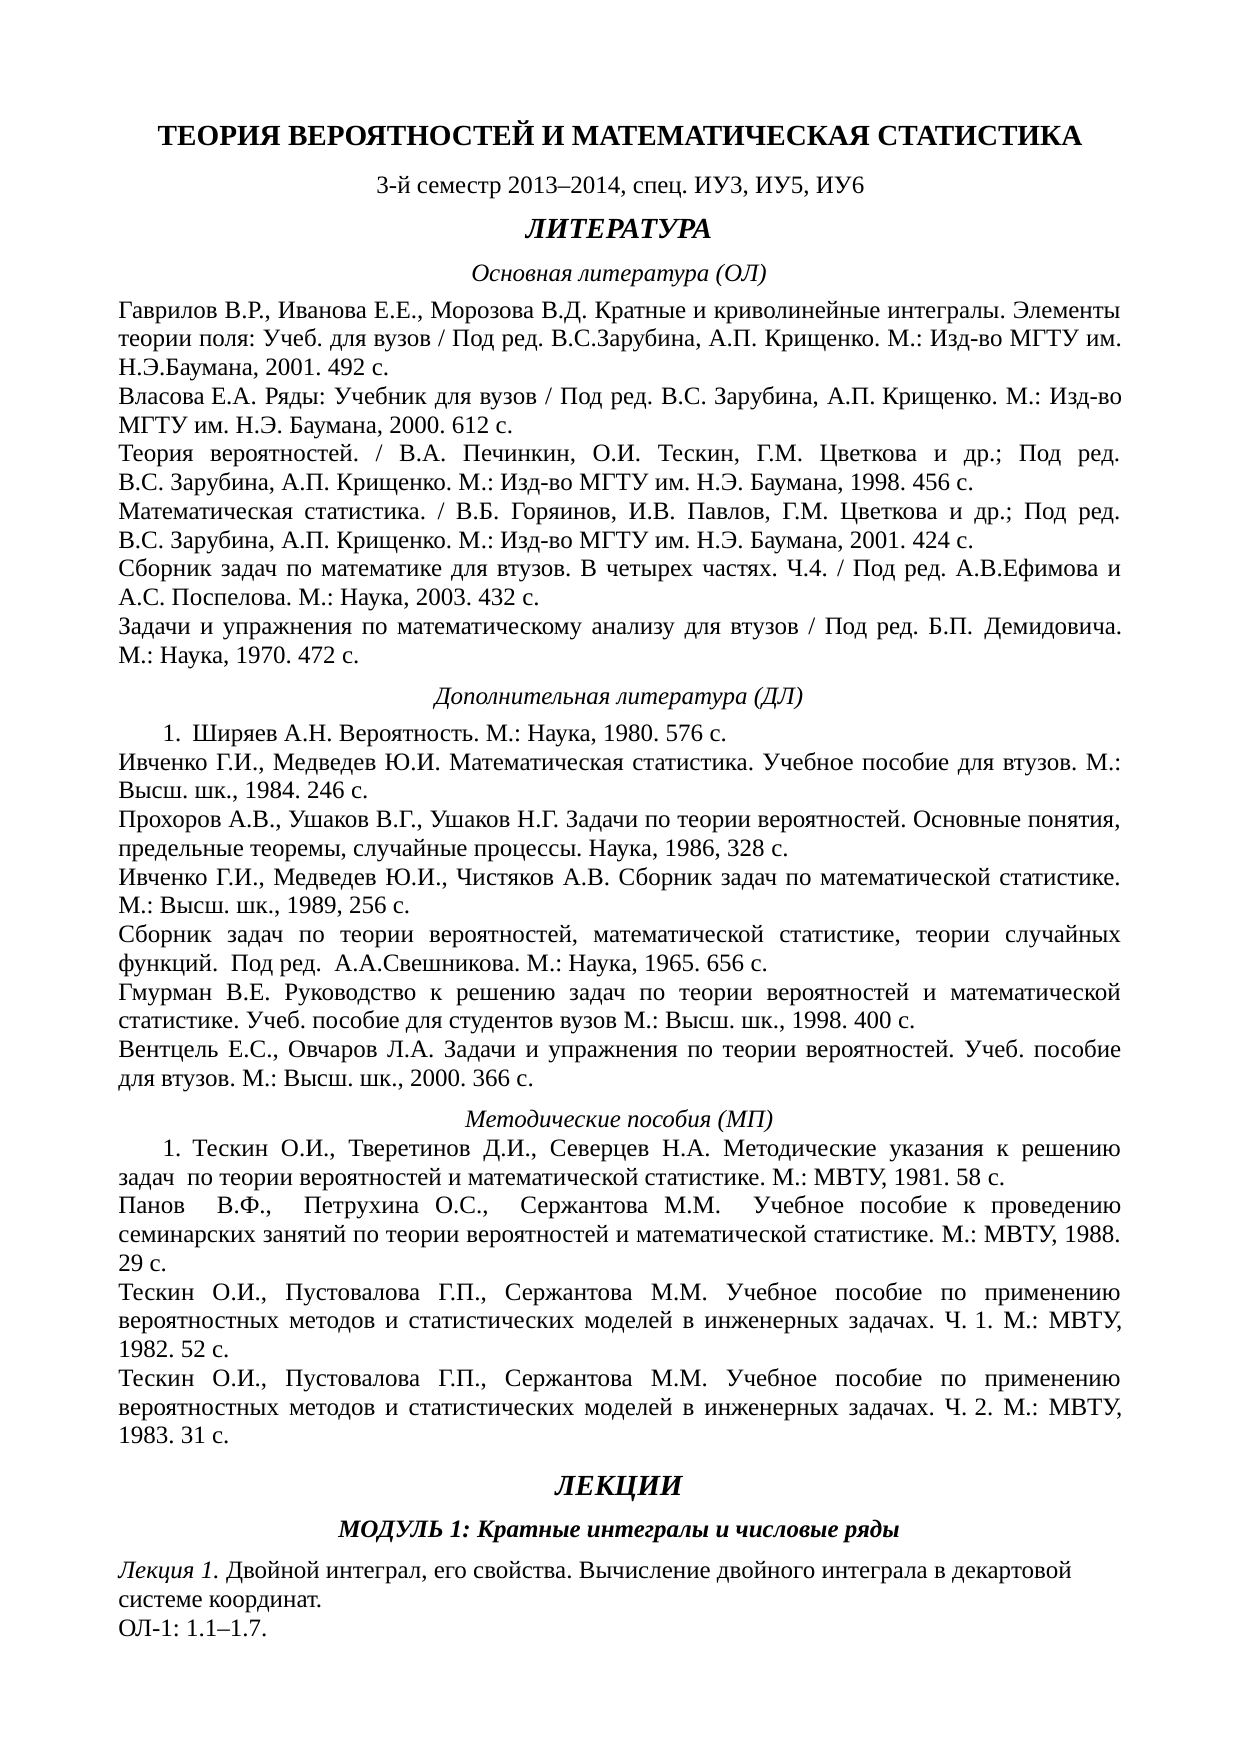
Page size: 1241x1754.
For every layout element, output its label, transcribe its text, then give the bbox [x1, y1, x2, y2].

text Тескин О.И., Пустовалова Г.П., Сержантова М.М. Учебное пособие по применению вероятностных методов и статистических моделей в инженерных задачах. Ч. 1. М.: МВТУ, 1982. 52 с. [118, 1277, 1122, 1363]
text Вентцель Е.С., Овчаров Л.А. Задачи и упражнения по теории вероятностей. Учеб. пособие для втузов. М.: Высш. шк., 2000. 366 с. [118, 1034, 1122, 1092]
text Гаврилов В.Р., Иванова Е.Е., Морозова В.Д. Кратные и криволинейные интегралы. Элементы теории поля: Учеб. для вузов / Под ред. В.С.Зарубина, А.П. Крищенко. М.: Изд-во МГТУ им. Н.Э.Баумана, 2001. 492 с. [118, 295, 1122, 381]
subtitle Теория вероятностей и математическая статистика [118, 118, 1122, 152]
subtitle Дополнительная литература (ДЛ) [118, 681, 1122, 710]
text Прохоров А.В., Ушаков В.Г., Ушаков Н.Г. Задачи по теории вероятностей. Основные понятия, предельные теоремы, случайные процессы. Наука, 1986, 328 с. [118, 804, 1122, 862]
text Власова Е.А. Ряды: Учебник для вузов / Под ред. В.С. Зарубина, А.П. Крищенко. М.: Изд-во МГТУ им. Н.Э. Баумана, 2000. 612 с. [118, 381, 1122, 438]
text Математическая статистика. / В.Б. Горяинов, И.В. Павлов, Г.М. Цветкова и др.; Под ред. В.С. Зарубина, А.П. Крищенко. М.: Изд-во МГТУ им. Н.Э. Баумана, 2001. 424 с. [118, 496, 1122, 553]
subtitle Основная литература (ОЛ) [118, 258, 1122, 286]
text Сборник задач по теории вероятностей, математической статистике, теории случайных функций. Под ред. А.А.Свешникова. М.: Наука, 1965. 656 с. [118, 919, 1122, 977]
text Тескин О.И., Пустовалова Г.П., Сержантова М.М. Учебное пособие по применению вероятностных методов и статистических моделей в инженерных задачах. Ч. 2. М.: МВТУ, 1983. 31 с. [118, 1363, 1122, 1449]
text Теория вероятностей. / В.А. Печинкин, О.И. Тескин, Г.М. Цветкова и др.; Под ред. В.С. Зарубина, А.П. Крищенко. М.: Изд-во МГТУ им. Н.Э. Баумана, 1998. 456 с. [118, 438, 1122, 496]
subtitle ЛИТЕРАТУРА [118, 212, 1122, 245]
text Панов В.Ф., Петрухина О.С., Сержантова М.М. Учебное пособие к проведению семинарских занятий по теории вероятностей и математической статистике. М.: МВТУ, 1988. 29 с. [118, 1191, 1122, 1277]
text Ивченко Г.И., Медведев Ю.И. Математическая статистика. Учебное пособие для втузов. М.: Высш. шк., 1984. 246 с. [118, 747, 1122, 804]
subtitle МОДУЛЬ 1: Кратные интегралы и числовые ряды [118, 1514, 1122, 1543]
text ОЛ-1: 1.1–1.7. [118, 1613, 1122, 1642]
subtitle Методические пособия (МП) [118, 1104, 1122, 1133]
list Тескин О.И., Тверетинов Д.И., Северцев Н.А. Методические указания к решению задач по теории вероятностей и математической статистике. М.: МВТУ, 1981. 58 с. [118, 1133, 1122, 1191]
text Задачи и упражнения по математическому анализу для втузов / Под ред. Б.П. Демидовича. М.: Наука, 1970. 472 с. [118, 611, 1122, 668]
text 3-й семестр 2013–2014, спец. ИУ3, ИУ5, ИУ6 [118, 170, 1122, 199]
subtitle Лекции [118, 1468, 1122, 1502]
list Ширяев А.Н. Вероятность. М.: Наука, 1980. 576 с. [118, 718, 1122, 747]
text Сборник задач по математике для втузов. В четырех частях. Ч.4. / Под ред. А.В.Ефимова и А.С. Поспелова. М.: Наука, 2003. 432 с. [118, 553, 1122, 611]
text Лекция 1. Двойной интеграл, его свойства. Вычисление двойного интеграла в декартовой системе координат. [118, 1555, 1122, 1613]
text Гмурман В.Е. Руководство к решению задач по теории вероятностей и математической статистике. Учеб. пособие для студентов вузов М.: Высш. шк., 1998. 400 с. [118, 977, 1122, 1034]
text Ивченко Г.И., Медведев Ю.И., Чистяков А.В. Сборник задач по математической статистике. М.: Высш. шк., 1989, 256 с. [118, 862, 1122, 919]
